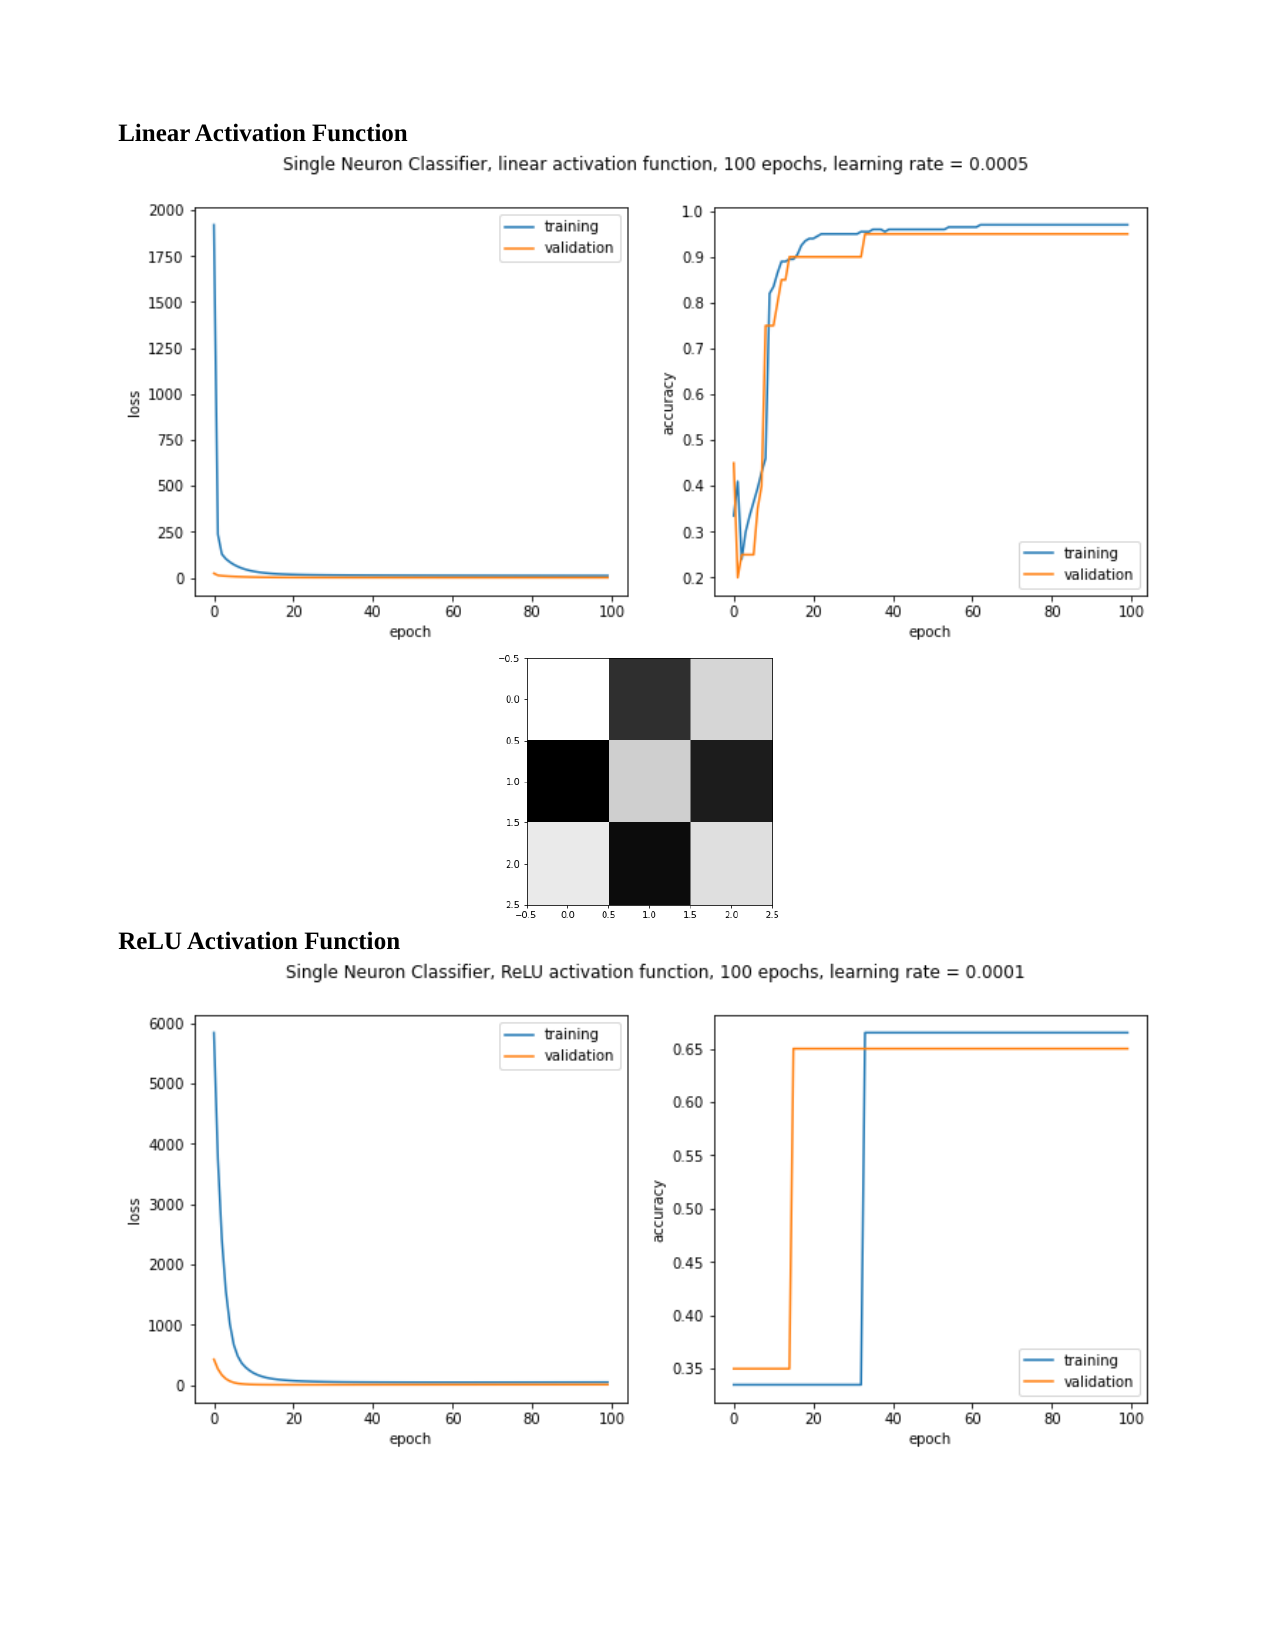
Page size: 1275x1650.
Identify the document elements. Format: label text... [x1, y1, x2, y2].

picture [118, 146, 1157, 926]
text ReLU Activation Function [118, 650, 1157, 954]
text Linear Activation Function [118, 118, 1157, 146]
picture [118, 954, 1157, 1457]
